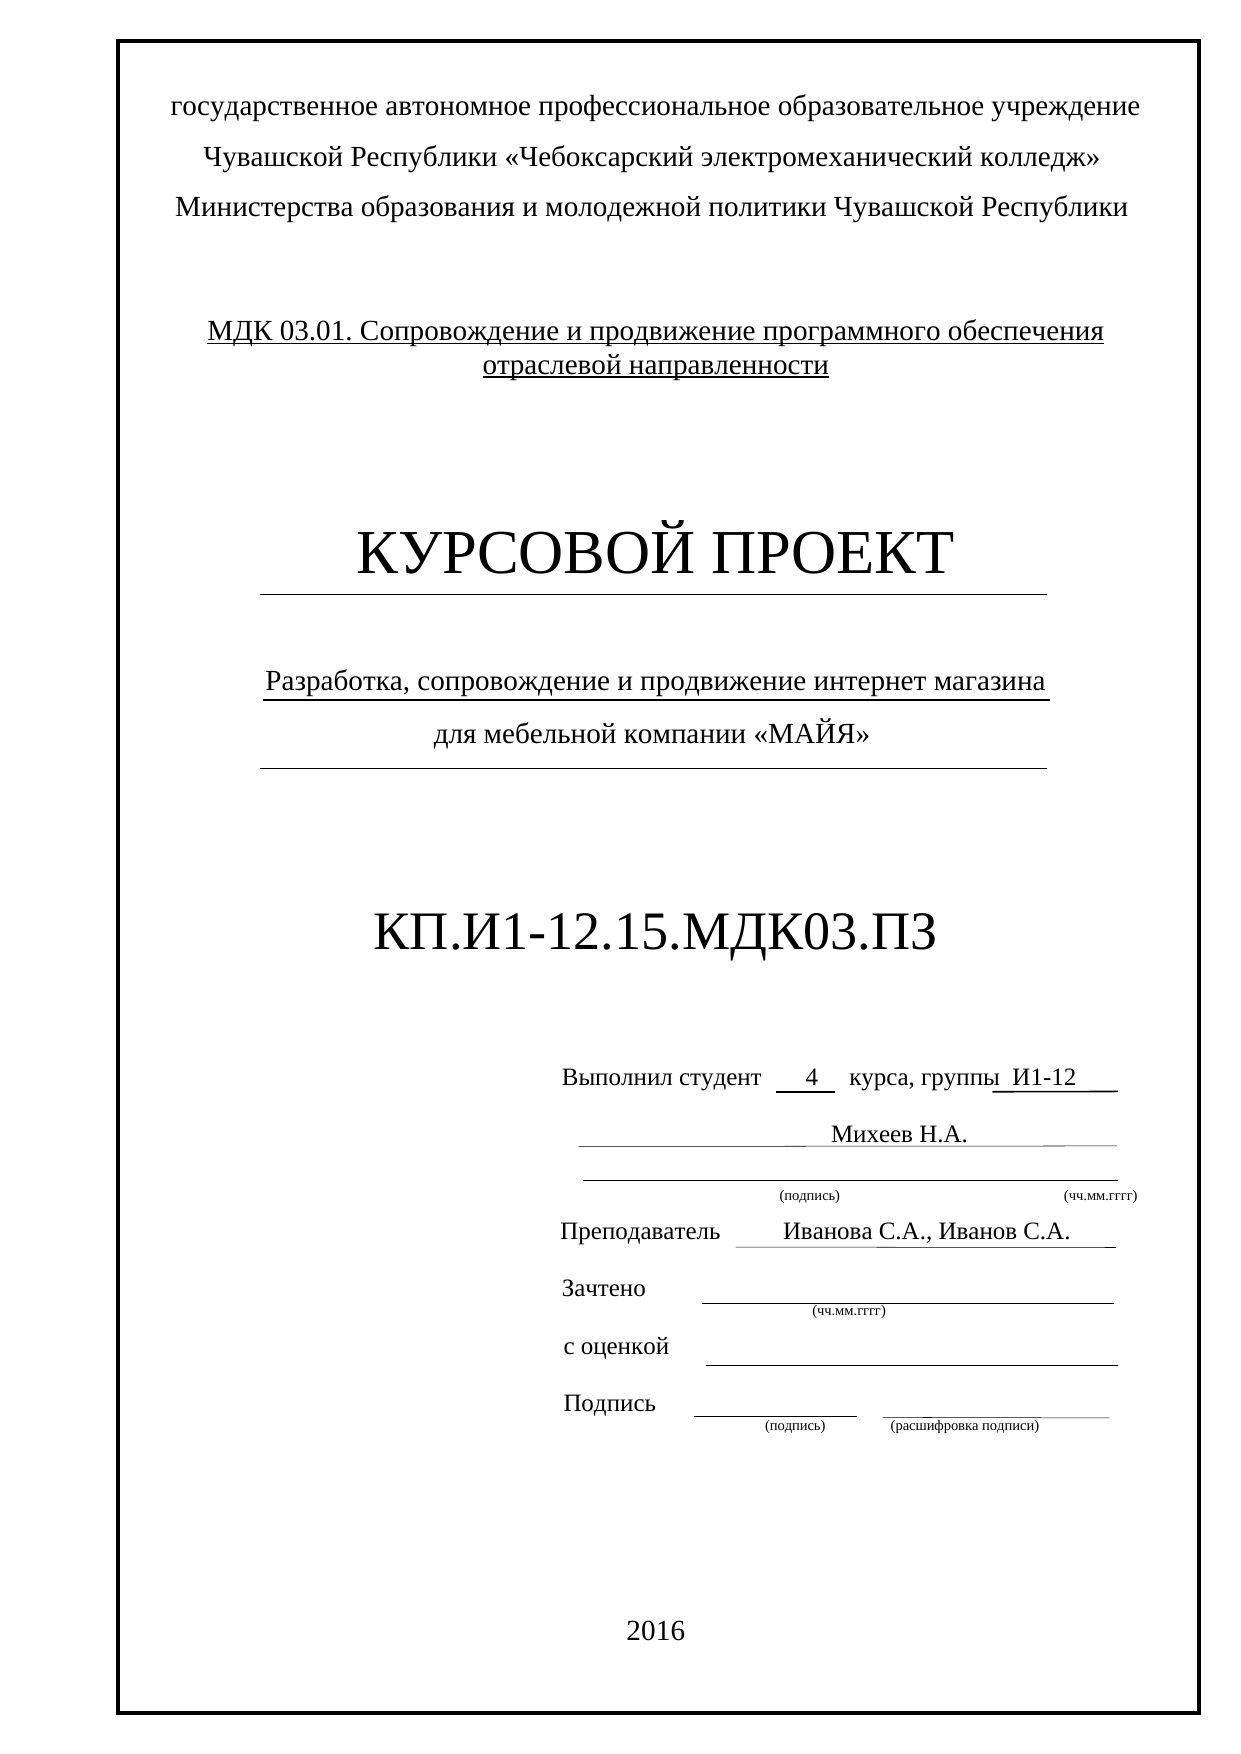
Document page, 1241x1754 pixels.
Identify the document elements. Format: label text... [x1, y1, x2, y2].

text КП.И1-12.15.МДК03.ПЗ [148, 899, 1163, 961]
text Министерства образования и молодежной политики Чувашской Республики [148, 189, 1163, 223]
text с оценкой [148, 1331, 1163, 1359]
text МДК 03.01. Сопровождение и продвижение программного обеспечения отраслевой направленности [148, 313, 1163, 381]
text (подпись) (чч.мм.гггг) [598, 1187, 1163, 1216]
text для мебельной компании «МАЙЯ» [148, 716, 1163, 752]
text (подпись) (расшифровка подписи) [148, 1417, 1163, 1446]
text государственное автономное профессиональное образовательное учреждение Чувашской Республики «Чебоксарский электромеханический колледж» [148, 88, 1163, 172]
text Выполнил студент 4 курса, группы И1-12 [148, 1062, 1163, 1091]
text (чч.мм.гггг) [148, 1302, 1163, 1331]
text Разработка, сопровождение и продвижение интернет магазина [148, 663, 1163, 698]
text КУРСОВОЙ ПРОЕКТ [148, 515, 1163, 591]
text Подпись [563, 1388, 1163, 1417]
text Зачтено [523, 1273, 1163, 1302]
text 2016 [148, 1613, 1163, 1647]
text Преподаватель Иванова С.А., Иванов С.А. [148, 1216, 1163, 1244]
text Михеев Н.А. [148, 1119, 1163, 1148]
